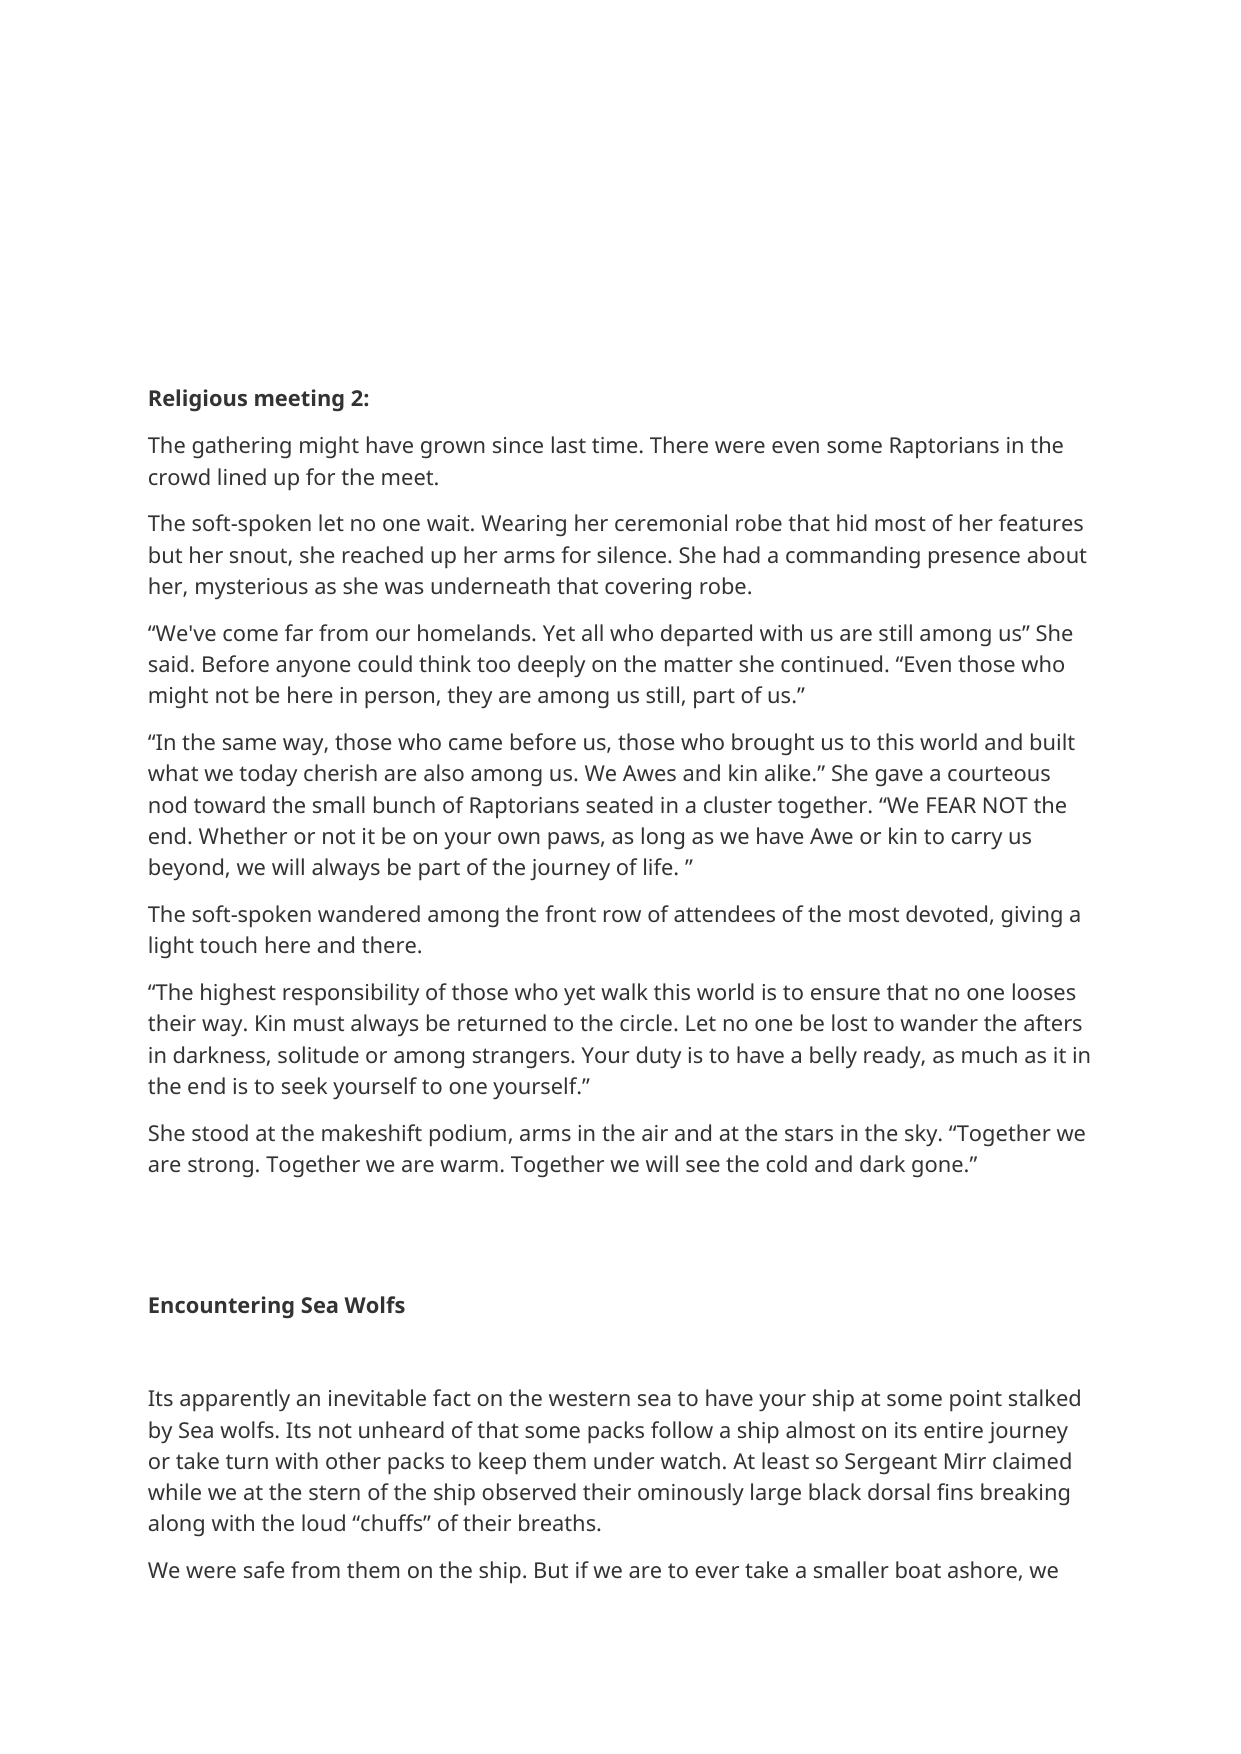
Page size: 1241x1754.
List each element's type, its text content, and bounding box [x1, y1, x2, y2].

text Encountering Sea Wolfs [148, 1288, 1093, 1319]
text “We've come far from our homelands. Yet all who departed with us are still among us” She said. Before anyone could think too deeply on the matter she continued. “Even those who might not be here in person, they are among us still, part of us.” [148, 616, 1093, 710]
text “The highest responsibility of those who yet walk this world is to ensure that no one looses their way. Kin must always be returned to the circle. Let no one be lost to wander the afters in darkness, solitude or among strangers. Your duty is to have a belly ready, as much as it in the end is to seek yourself to one yourself.” [148, 976, 1093, 1101]
text The soft-spoken let no one wait. Wearing her ceremonial robe that hid most of her features but her snout, she reached up her arms for silence. She had a commanding presence about her, mysterious as she was underneath that covering robe. [148, 507, 1093, 601]
text “In the same way, those who came before us, those who brought us to this world and built what we today cherish are also among us. We Awes and kin alike.” She gave a courteous nod toward the small bunch of Raptorians seated in a cluster together. “We FEAR NOT the end. Whether or not it be on your own paws, as long as we have Awe or kin to carry us beyond, we will always be part of the journey of life. ” [148, 726, 1093, 882]
text Its apparently an inevitable fact on the western sea to have your ship at some point stalked by Sea wolfs. Its not unheard of that some packs follow a ship almost on its entire journey or take turn with other packs to keep them under watch. At least so Sergeant Mirr claimed while we at the stern of the ship observed their ominously large black dorsal fins breaking along with the loud “chuffs” of their breaths. [148, 1382, 1093, 1538]
text The soft-spoken wandered among the front row of attendees of the most devoted, giving a light touch here and there. [148, 898, 1093, 960]
text She stood at the makeshift podium, arms in the air and at the stars in the sky. “Together we are strong. Together we are warm. Together we will see the cold and dark gone.” [148, 1116, 1093, 1179]
text The gathering might have grown since last time. There were even some Raptorians in the crowd lined up for the meet. [148, 429, 1093, 491]
text Religious meeting 2: [148, 382, 1093, 413]
text We were safe from them on the ship. But if we are to ever take a smaller boat ashore, we [148, 1554, 1093, 1585]
